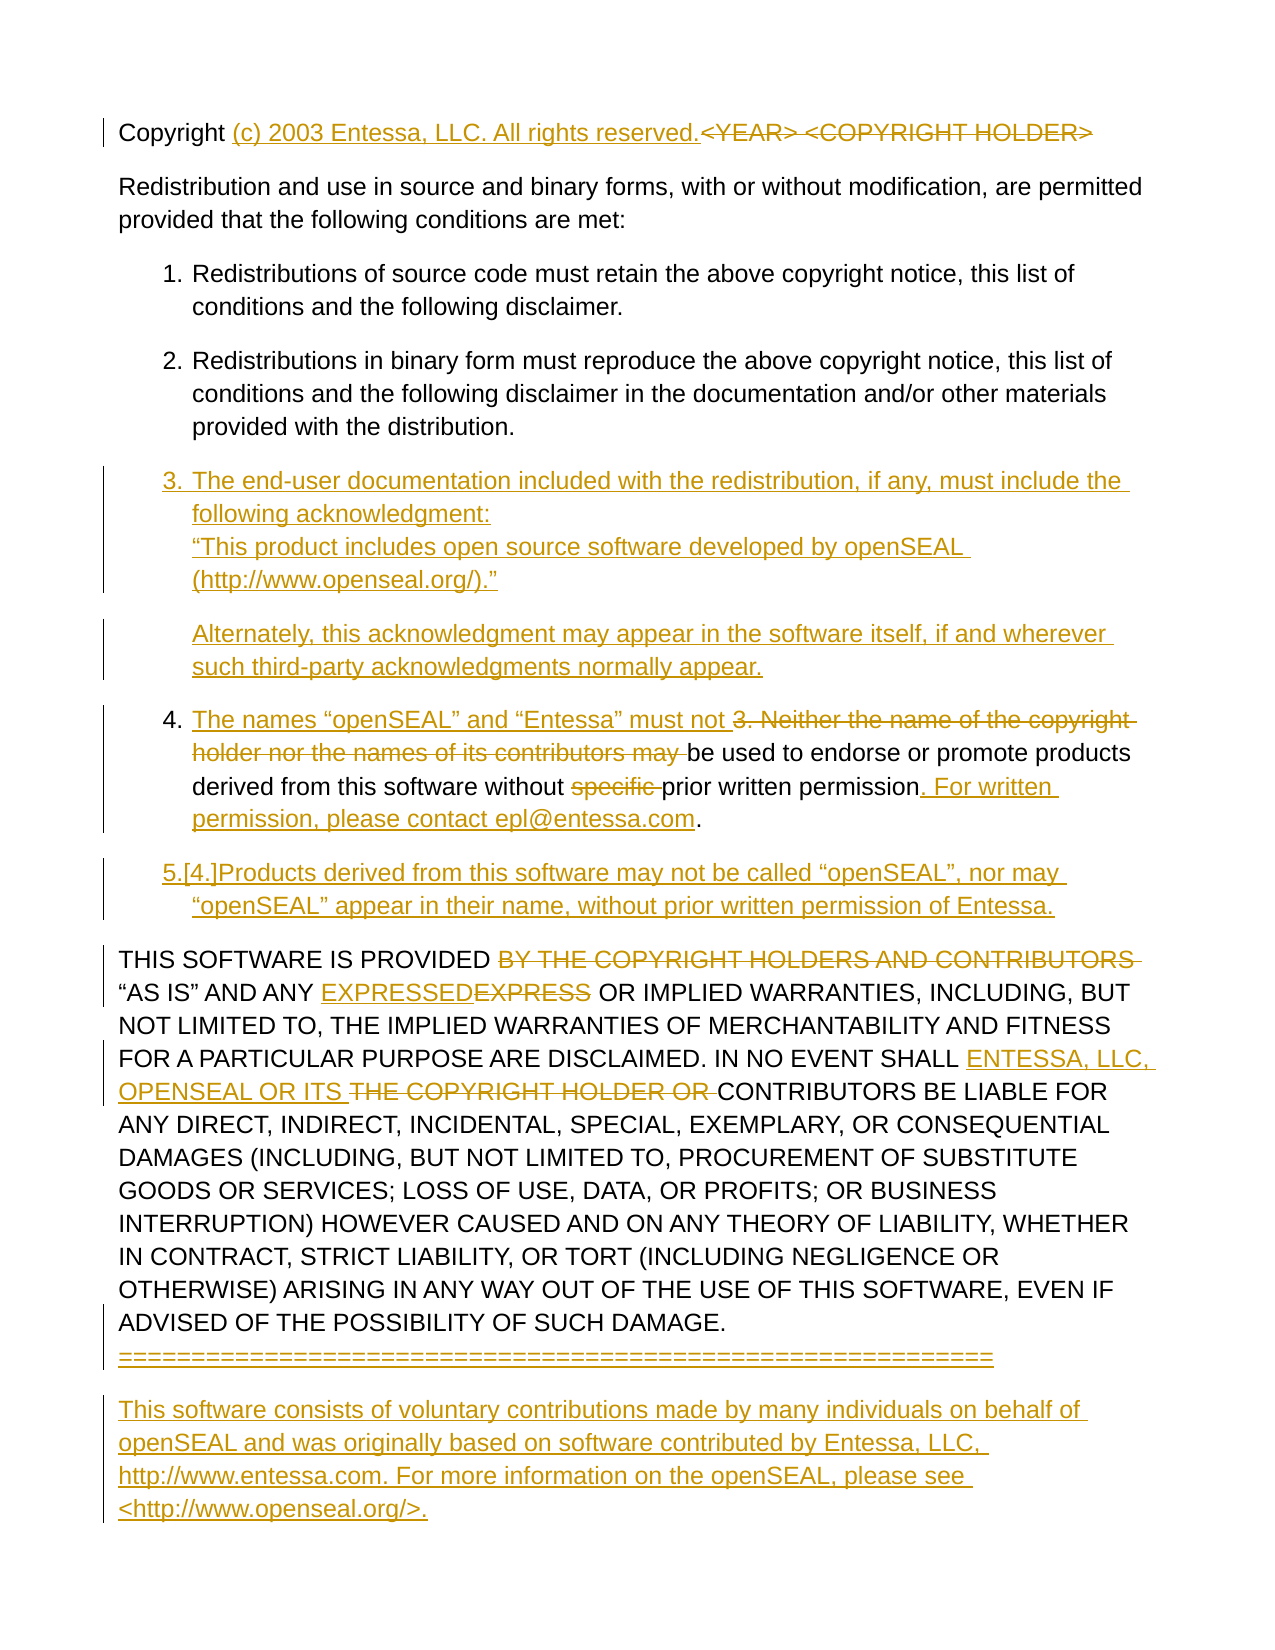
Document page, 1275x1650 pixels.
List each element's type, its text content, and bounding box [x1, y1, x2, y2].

text THIS SOFTWARE IS PROVIDED “AS IS” AND ANY EXPRESSED OR IMPLIED WARRANTIES, INCLUDING, BUT NOT LIMITED TO, THE IMPLIED WARRANTIES OF MERCHANTABILITY AND FITNESS FOR A PARTICULAR PURPOSE ARE DISCLAIMED. IN NO EVENT SHALL ENTESSA, LLC, OPENSEAL OR ITS CONTRIBUTORS BE LIABLE FOR ANY DIRECT, INDIRECT, INCIDENTAL, SPECIAL, EXEMPLARY, OR CONSEQUENTIAL DAMAGES (INCLUDING, BUT NOT LIMITED TO, PROCUREMENT OF SUBSTITUTE GOODS OR SERVICES; LOSS OF USE, DATA, OR PROFITS; OR BUSINESS INTERRUPTION) HOWEVER CAUSED AND ON ANY THEORY OF LIABILITY, WHETHER IN CONTRACT, STRICT LIABILITY, OR TORT (INCLUDING NEGLIGENCE OR OTHERWISE) ARISING IN ANY WAY OUT OF THE USE OF THIS SOFTWARE, EVEN IF ADVISED OF THE POSSIBILITY OF SUCH DAMAGE. ============================================================ [118, 945, 1157, 1370]
list The names “openSEAL” and “Entessa” must not be used to endorse or promote products derived from this software without prior written permission. For written permission, please contact epl@entessa.com. [162, 705, 1157, 833]
list Redistributions of source code must retain the above copyright notice, this list of conditions and the following disclaimer. [162, 259, 1157, 321]
text Redistribution and use in source and binary forms, with or without modification, are permitted provided that the following conditions are met: [118, 172, 1157, 234]
list Redistributions in binary form must reproduce the above copyright notice, this list of conditions and the following disclaimer in the documentation and/or other materials provided with the distribution. [162, 346, 1157, 441]
list The end-user documentation included with the redistribution, if any, must include the following acknowledgment: “This product includes open source software developed by openSEAL (http://www.openseal.org/).” [162, 466, 1157, 593]
text Copyright (c) 2003 Entessa, LLC. All rights reserved. [118, 118, 1157, 147]
list Alternately, this acknowledgment may appear in the software itself, if and wherever such third-party acknowledgments normally appear. [162, 618, 1157, 680]
text This software consists of voluntary contributions made by many individuals on behalf of openSEAL and was originally based on software contributed by Entessa, LLC, http://www.entessa.com. For more information on the openSEAL, please see <http://www.openseal.org/>. [118, 1395, 1157, 1523]
list Products derived from this software may not be called “openSEAL”, nor may “openSEAL” appear in their name, without prior written permission of Entessa. [162, 858, 1157, 920]
